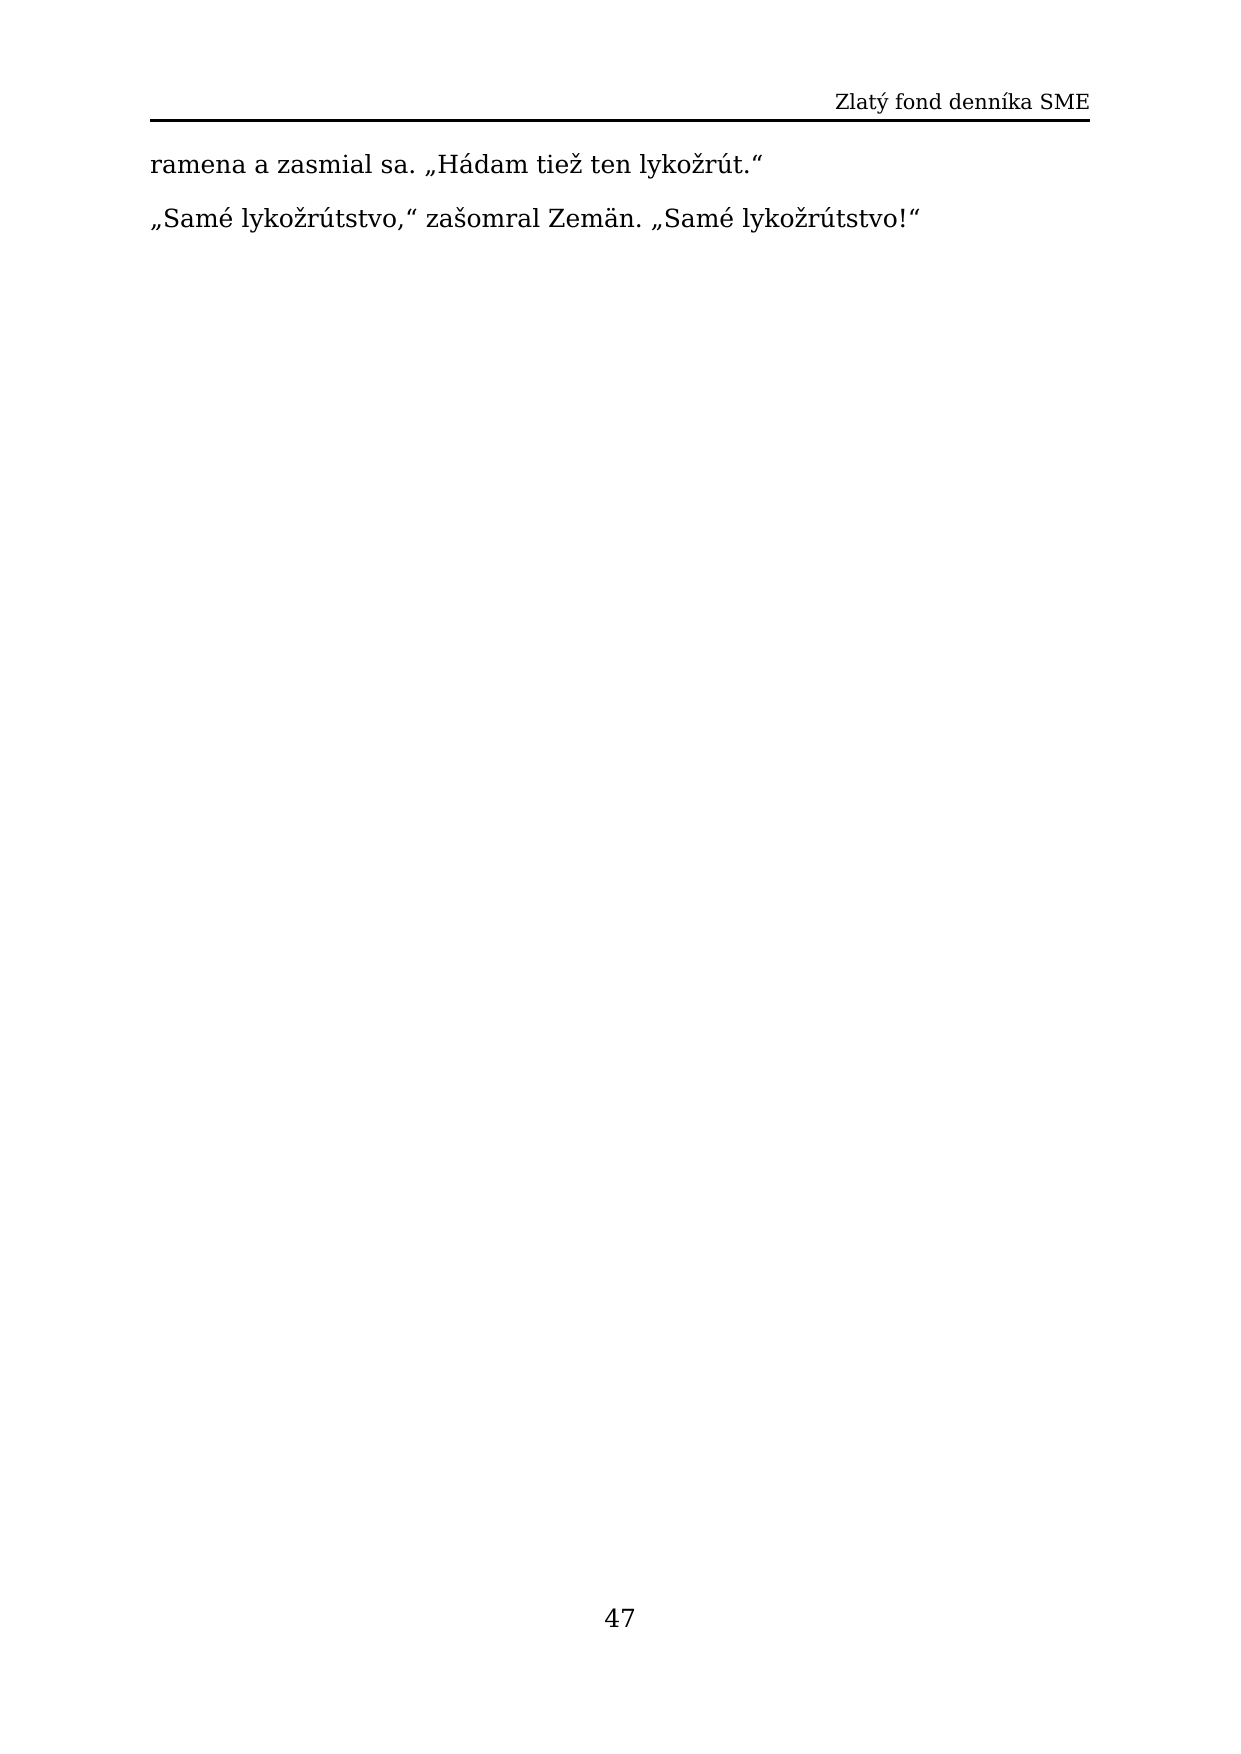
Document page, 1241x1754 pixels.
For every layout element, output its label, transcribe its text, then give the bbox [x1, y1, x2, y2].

text „Samé lykožrútstvo,“ zašomral Zemän. „Samé lykožrútstvo!“ [150, 204, 1090, 233]
text ramena a zasmial sa. „Hádam tiež ten lykožrút.“ [150, 150, 1090, 179]
